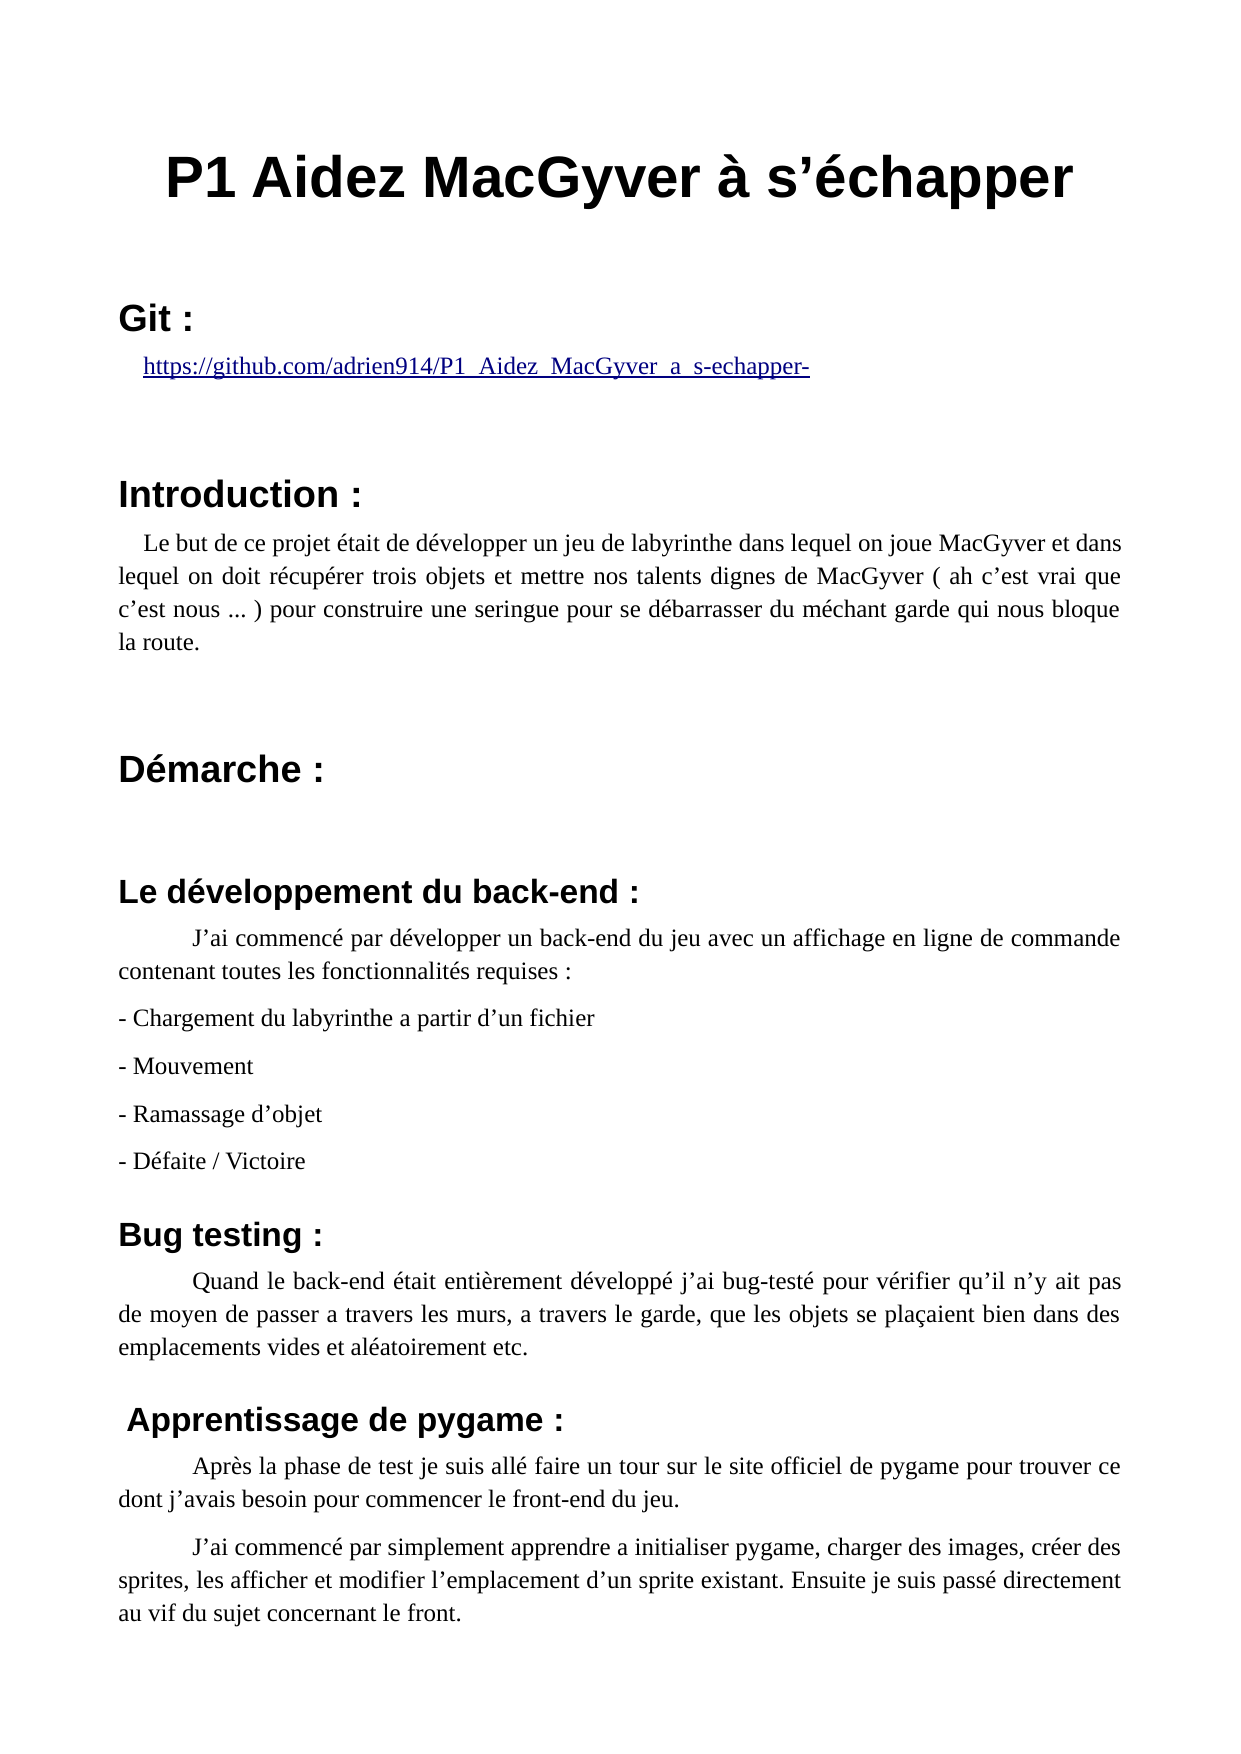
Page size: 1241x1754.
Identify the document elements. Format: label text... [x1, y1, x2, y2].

text - Ramassage d’objet [118, 1099, 1122, 1127]
text - Chargement du labyrinthe a partir d’un fichier [118, 1003, 1122, 1032]
text Le but de ce projet était de développer un jeu de labyrinthe dans lequel on joue MacGyver et dans lequel on doit récupérer trois objets et mettre nos talents dignes de MacGyver ( ah c’est vrai que c’est nous ... ) pour construire une seringue pour se débarrasser du méchant garde qui nous bloque la route. [118, 528, 1122, 656]
text - Défaite / Victoire [118, 1146, 1122, 1175]
text J’ai commencé par développer un back-end du jeu avec un affichage en ligne de commande contenant toutes les fonctionnalités requises : [118, 923, 1122, 984]
text J’ai commencé par simplement apprendre a initialiser pygame, charger des images, créer des sprites, les afficher et modifier l’emplacement d’un sprite existant. Ensuite je suis passé directement au vif du sujet concernant le front. [118, 1532, 1122, 1627]
subtitle Bug testing : [118, 1215, 1122, 1253]
subtitle Introduction : [118, 472, 1122, 515]
text - Mouvement [118, 1051, 1122, 1080]
text Quand le back-end était entièrement développé j’ai bug-testé pour vérifier qu’il n’y ait pas de moyen de passer a travers les murs, a travers le garde, que les objets se plaçaient bien dans des emplacements vides et aléatoirement etc. [118, 1266, 1122, 1361]
title P1 Aidez MacGyver à s’échapper [118, 143, 1122, 210]
text https://github.com/adrien914/P1_Aidez_MacGyver_a_s-echapper- [118, 351, 1122, 380]
subtitle Démarche : [118, 747, 1122, 791]
subtitle Apprentissage de pygame : [118, 1400, 1122, 1439]
subtitle Git : [118, 295, 1122, 339]
text Après la phase de test je suis allé faire un tour sur le site officiel de pygame pour trouver ce dont j’avais besoin pour commencer le front-end du jeu. [118, 1451, 1122, 1513]
subtitle Le développement du back-end : [118, 872, 1122, 910]
